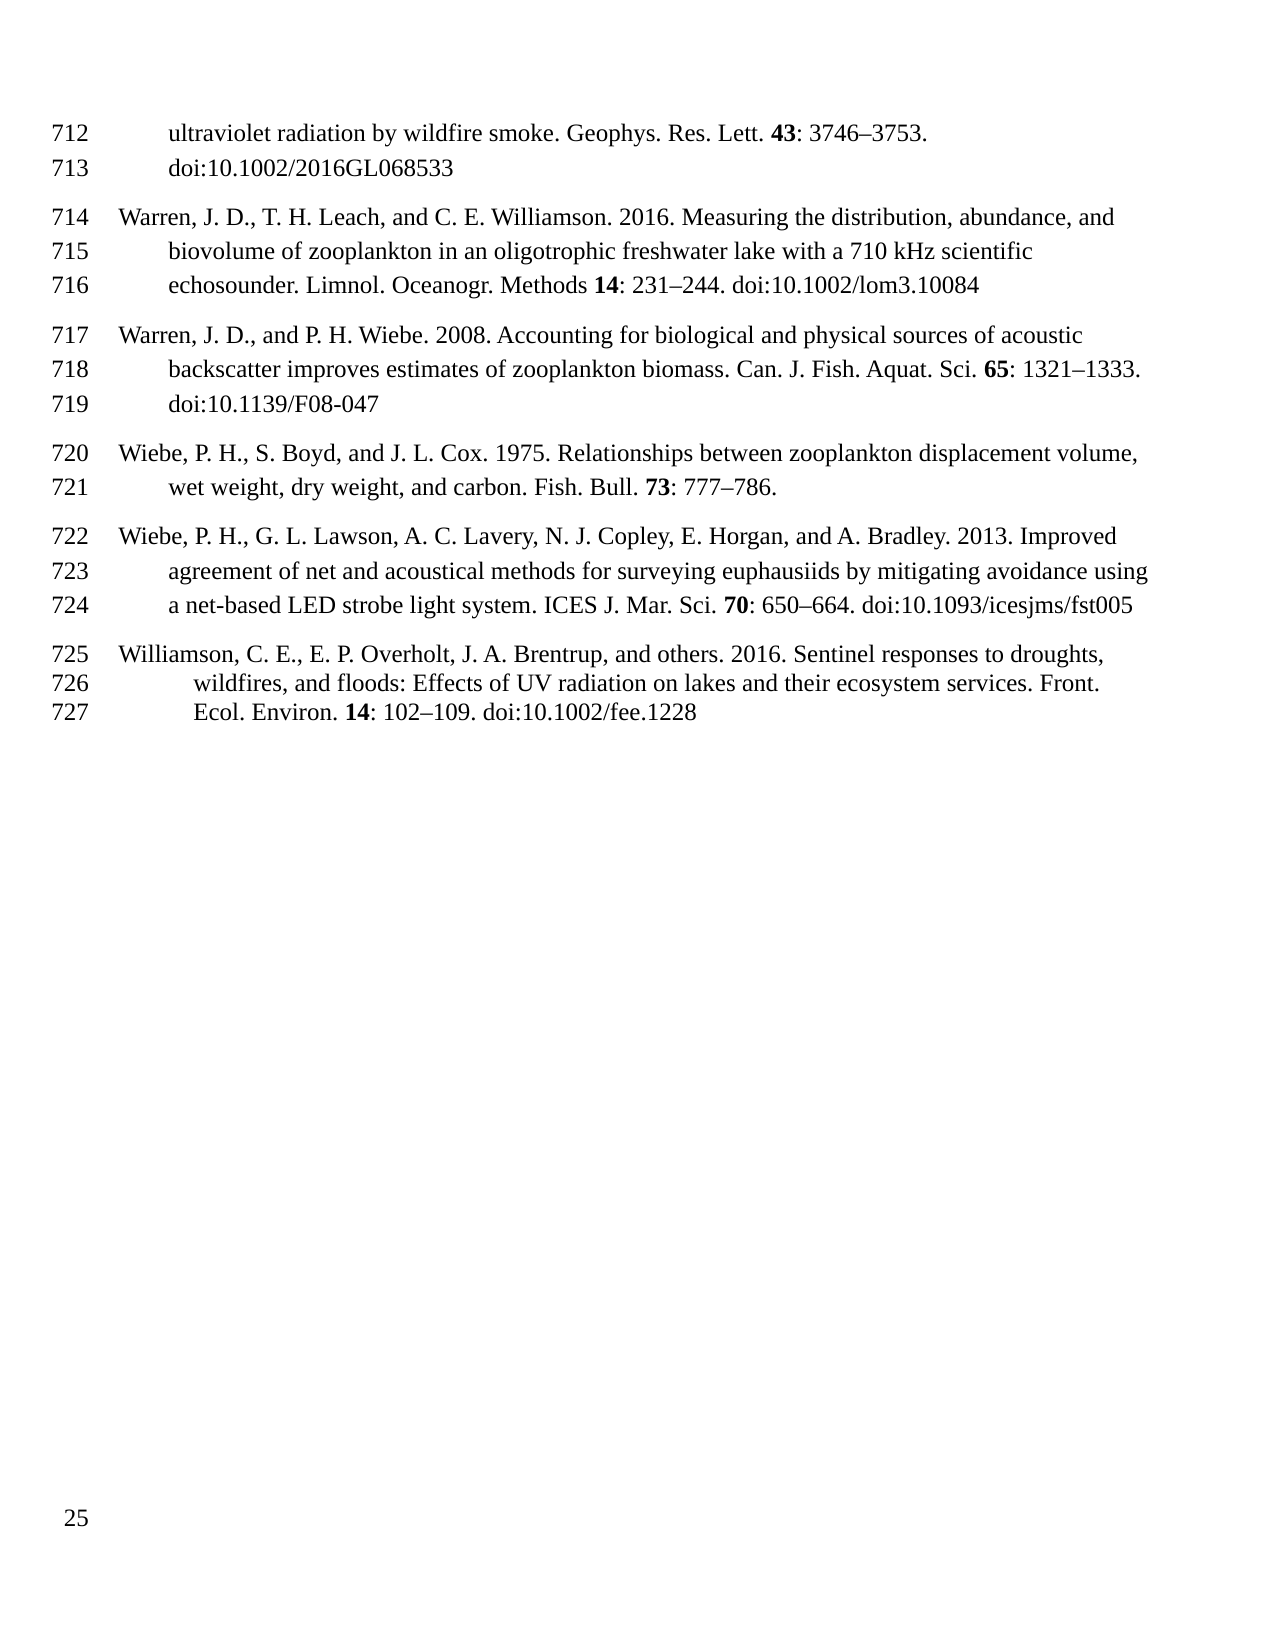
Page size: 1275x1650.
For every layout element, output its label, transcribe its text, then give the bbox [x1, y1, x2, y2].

text Warren, J. D., and P. H. Wiebe. 2008. Accounting for biological and physical sources of acoustic backscatter improves estimates of zooplankton biomass. Can. J. Fish. Aquat. Sci. 65: 1321–1333. doi:10.1139/F08-047 [118, 320, 1157, 417]
text ultraviolet radiation by wildfire smoke. Geophys. Res. Lett. 43: 3746–3753. doi:10.1002/2016GL068533 [118, 118, 1157, 181]
text Warren, J. D., T. H. Leach, and C. E. Williamson. 2016. Measuring the distribution, abundance, and biovolume of zooplankton in an oligotrophic freshwater lake with a 710 kHz scientific echosounder. Limnol. Oceanogr. Methods 14: 231–244. doi:10.1002/lom3.10084 [118, 202, 1157, 299]
text Williamson, C. E., E. P. Overholt, J. A. Brentrup, and others. 2016. Sentinel responses to droughts, wildfires, and floods: Effects of UV radiation on lakes and their ecosystem services. Front. Ecol. Environ. 14: 102–109. doi:10.1002/fee.1228 [118, 639, 1157, 726]
text Wiebe, P. H., S. Boyd, and J. L. Cox. 1975. Relationships between zooplankton displacement volume, wet weight, dry weight, and carbon. Fish. Bull. 73: 777–786. [118, 438, 1157, 501]
text Wiebe, P. H., G. L. Lawson, A. C. Lavery, N. J. Copley, E. Horgan, and A. Bradley. 2013. Improved agreement of net and acoustical methods for surveying euphausiids by mitigating avoidance using a net-based LED strobe light system. ICES J. Mar. Sci. 70: 650–664. doi:10.1093/icesjms/fst005 [118, 521, 1157, 619]
